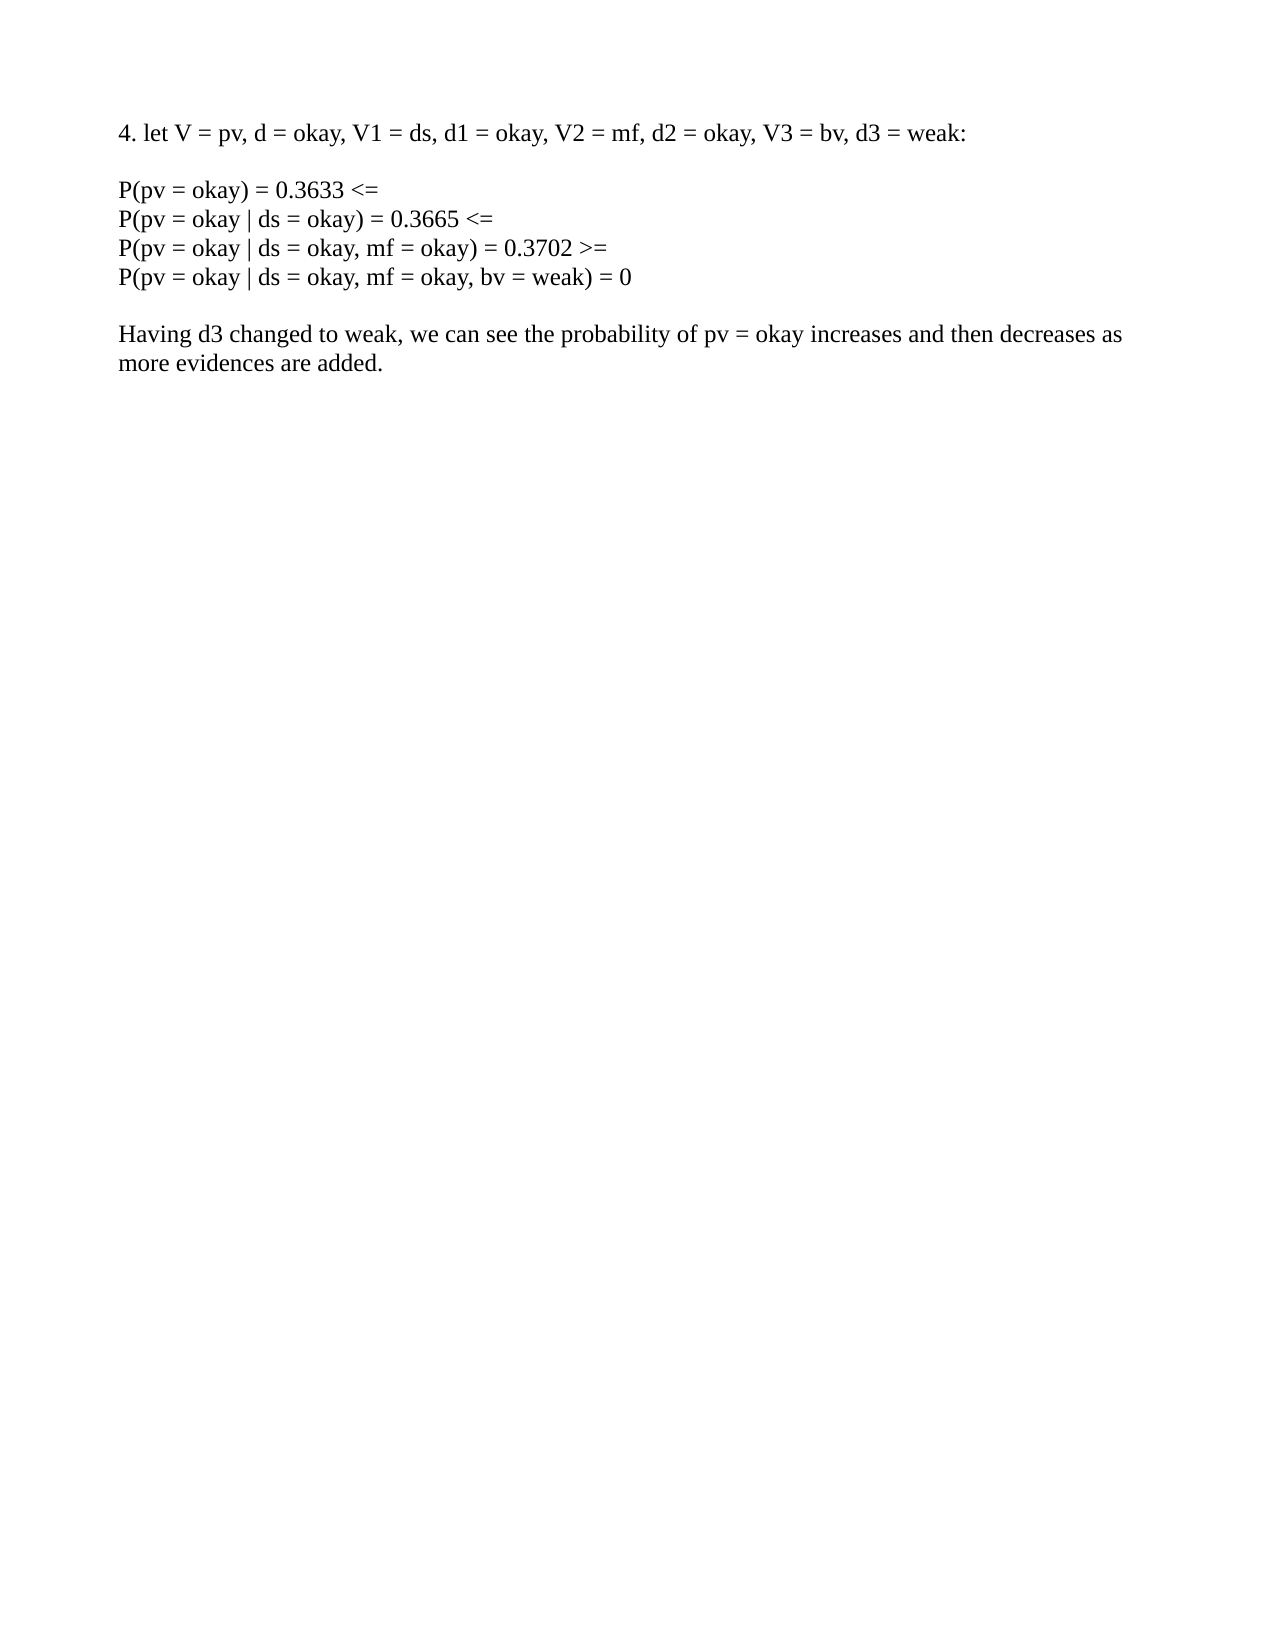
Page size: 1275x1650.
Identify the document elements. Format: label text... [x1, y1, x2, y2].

text Having d3 changed to weak, we can see the probability of pv = okay increases and then decreases as more evidences are added. [118, 319, 1157, 377]
text P(pv = okay | ds = okay, mf = okay, bv = weak) = 0 [118, 262, 1157, 291]
text 4. let V = pv, d = okay, V1 = ds, d1 = okay, V2 = mf, d2 = okay, V3 = bv, d3 = weak: [118, 118, 1157, 147]
text P(pv = okay) = 0.3633 <= [118, 176, 1157, 204]
text P(pv = okay | ds = okay, mf = okay) = 0.3702 >= [118, 233, 1157, 262]
text P(pv = okay | ds = okay) = 0.3665 <= [118, 204, 1157, 233]
